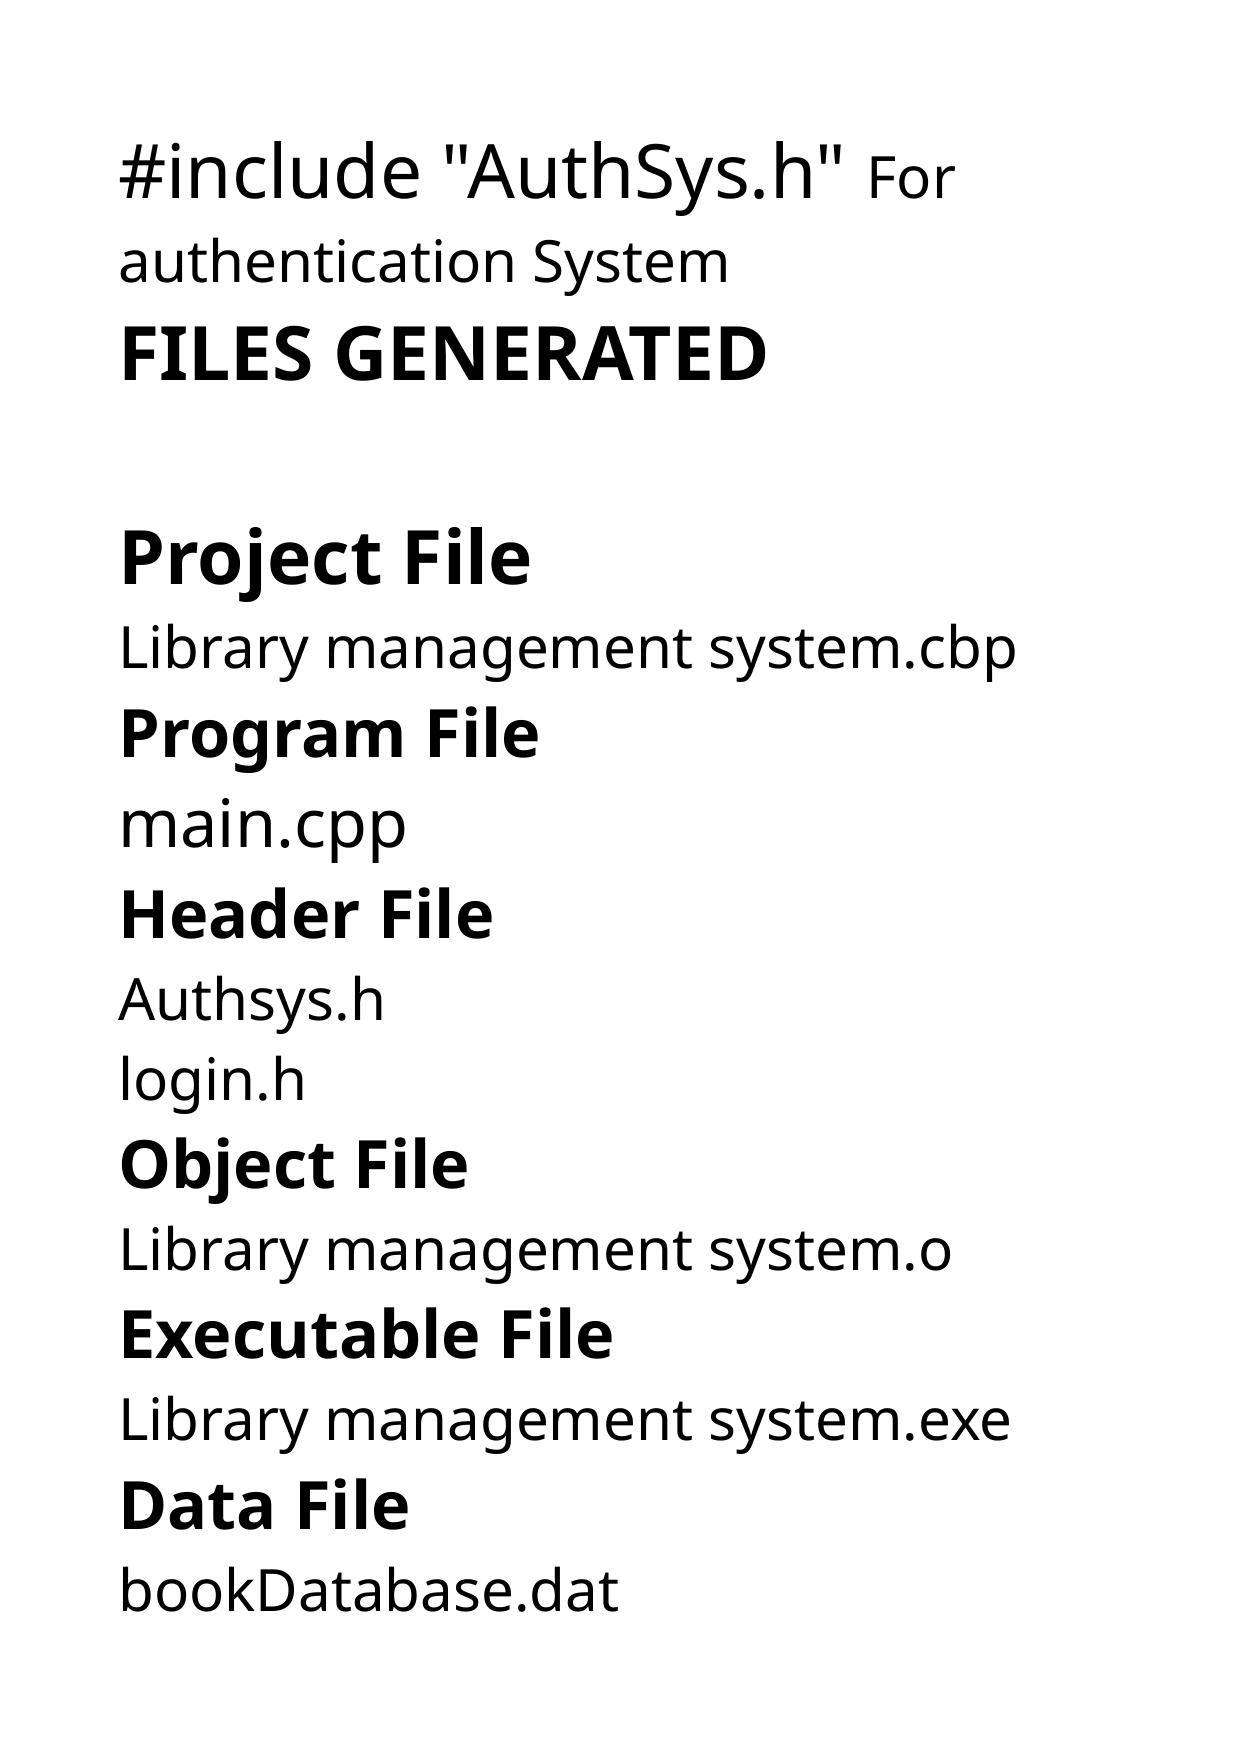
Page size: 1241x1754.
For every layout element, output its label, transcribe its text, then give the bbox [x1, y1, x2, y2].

text FILES GENERATED [118, 300, 1122, 402]
text Program File [118, 686, 1122, 777]
text Project File [118, 504, 1122, 606]
text main.cpp [118, 777, 1122, 867]
text Executable File [118, 1288, 1122, 1378]
text Object File [118, 1117, 1122, 1208]
text Library management system.exe [118, 1378, 1122, 1458]
text Data File [118, 1458, 1122, 1549]
text Header File [118, 867, 1122, 958]
text #include "AuthSys.h" For authentication System [118, 118, 1122, 300]
text Library management system.o [118, 1208, 1122, 1288]
text Library management system.cbp [118, 606, 1122, 686]
text Authsys.h [118, 958, 1122, 1038]
text login.h [118, 1038, 1122, 1117]
text bookDatabase.dat [118, 1549, 1122, 1628]
